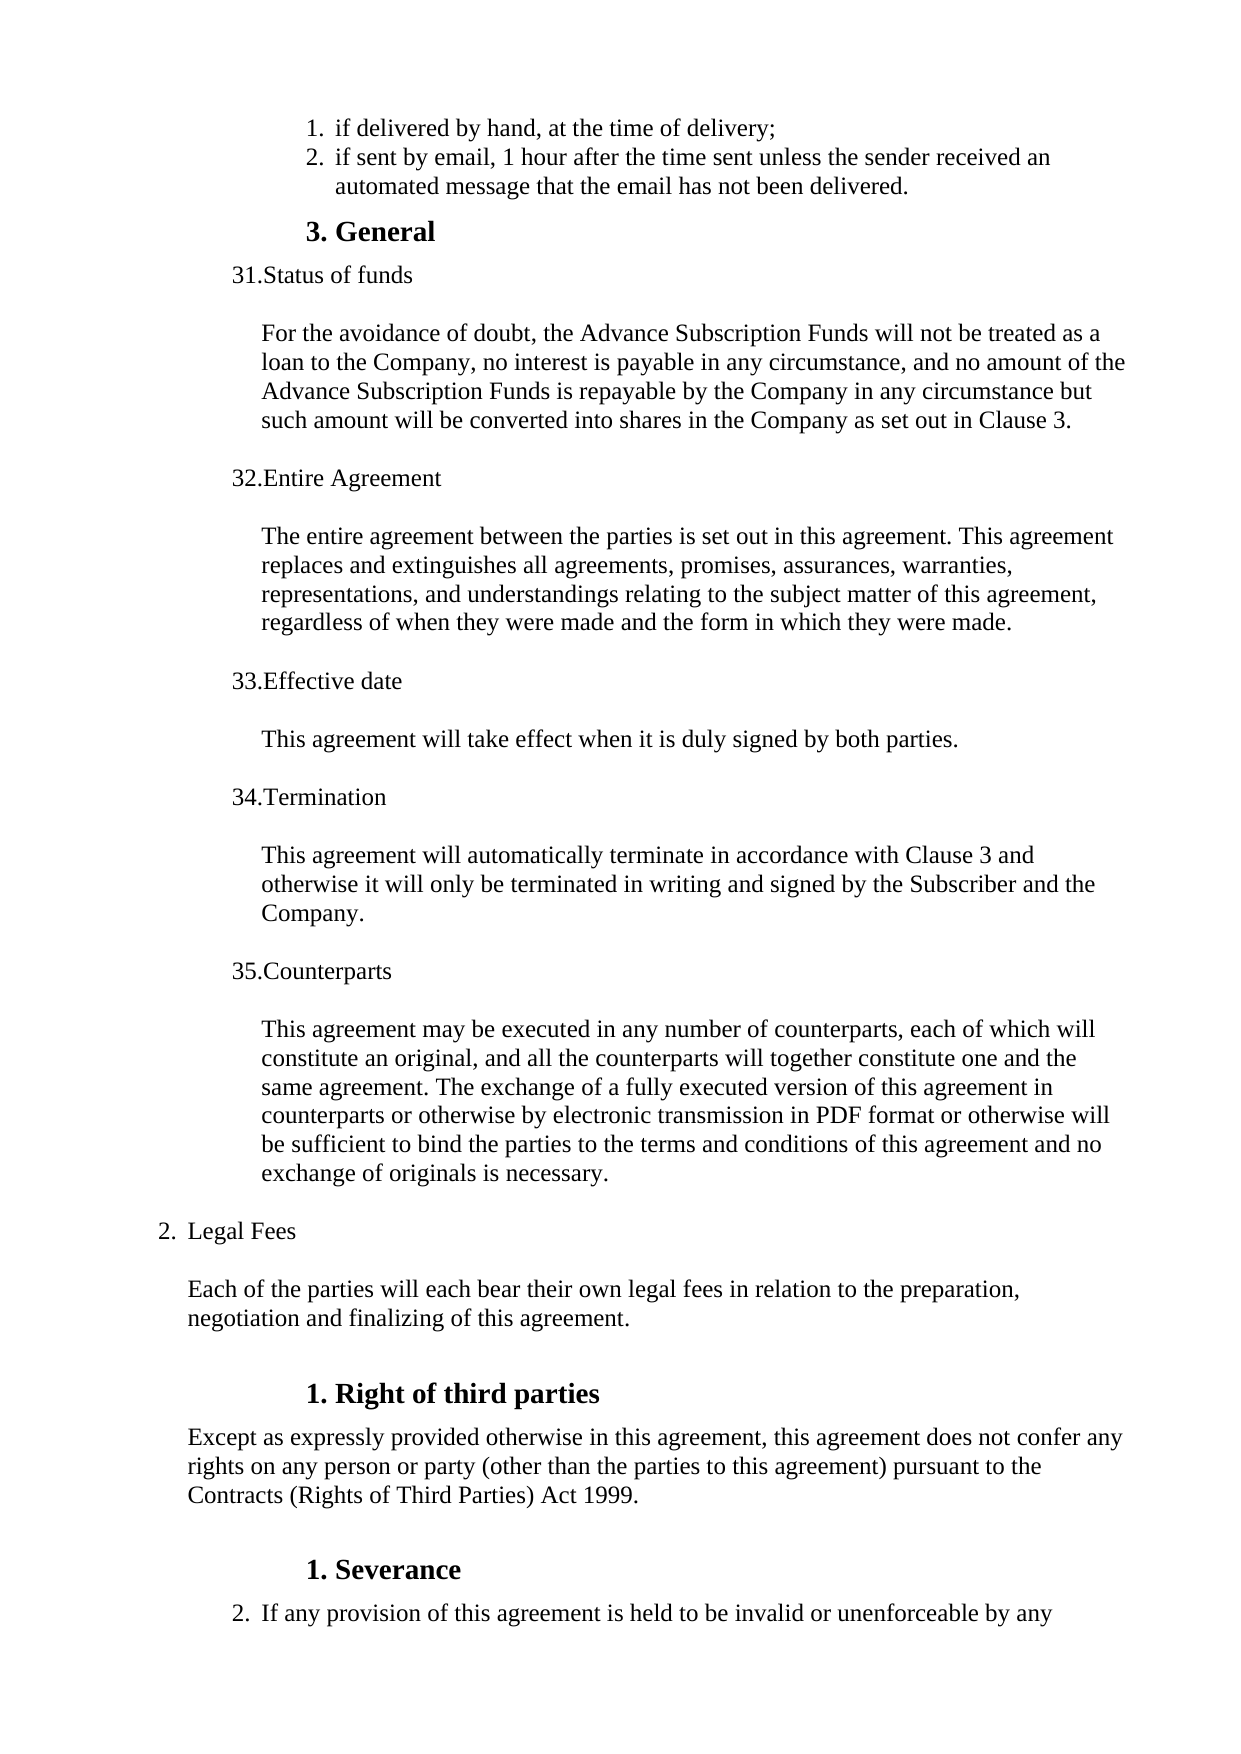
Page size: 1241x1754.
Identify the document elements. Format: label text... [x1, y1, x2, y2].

list Except as expressly provided otherwise in this agreement, this agreement does not confer any rights on any person or party (other than the parties to this agreement) pursuant to the Contracts (Rights of Third Parties) Act 1999. [158, 1422, 1127, 1508]
list Status of funds [232, 260, 1127, 289]
list This agreement will automatically terminate in accordance with Clause 3 and otherwise it will only be terminated in writing and signed by the Subscriber and the Company. [232, 840, 1127, 927]
list Entire Agreement [232, 463, 1127, 492]
list Each of the parties will each bear their own legal fees in relation to the preparation, negotiation and finalizing of this agreement. [158, 1274, 1127, 1332]
list Legal Fees [158, 1216, 1127, 1245]
subtitle Right of third parties [306, 1376, 1127, 1410]
list if delivered by hand, at the time of delivery; [306, 113, 1127, 142]
list This agreement may be executed in any number of counterparts, each of which will constitute an original, and all the counterparts will together constitute one and the same agreement. The exchange of a fully executed version of this agreement in counterparts or otherwise by electronic transmission in PDF format or otherwise will be sufficient to bind the parties to the terms and conditions of this agreement and no exchange of originals is necessary. [232, 1014, 1127, 1187]
list This agreement will take effect when it is duly signed by both parties. [232, 724, 1127, 753]
list The entire agreement between the parties is set out in this agreement. This agreement replaces and extinguishes all agreements, promises, assurances, warranties, representations, and understandings relating to the subject matter of this agreement, regardless of when they were made and the form in which they were made. [232, 521, 1127, 636]
list Termination [232, 782, 1127, 811]
list if sent by email, 1 hour after the time sent unless the sender received an automated message that the email has not been delivered. [306, 142, 1127, 200]
list If any provision of this agreement is held to be invalid or unenforceable by any [232, 1598, 1127, 1627]
subtitle Severance [306, 1552, 1127, 1586]
list For the avoidance of doubt, the Advance Subscription Funds will not be treated as a loan to the Company, no interest is payable in any circumstance, and no amount of the Advance Subscription Funds is repayable by the Company in any circumstance but such amount will be converted into shares in the Company as set out in Clause 3. [232, 318, 1127, 433]
list Counterparts [232, 956, 1127, 985]
subtitle General [306, 214, 1127, 248]
list Effective date [232, 666, 1127, 694]
